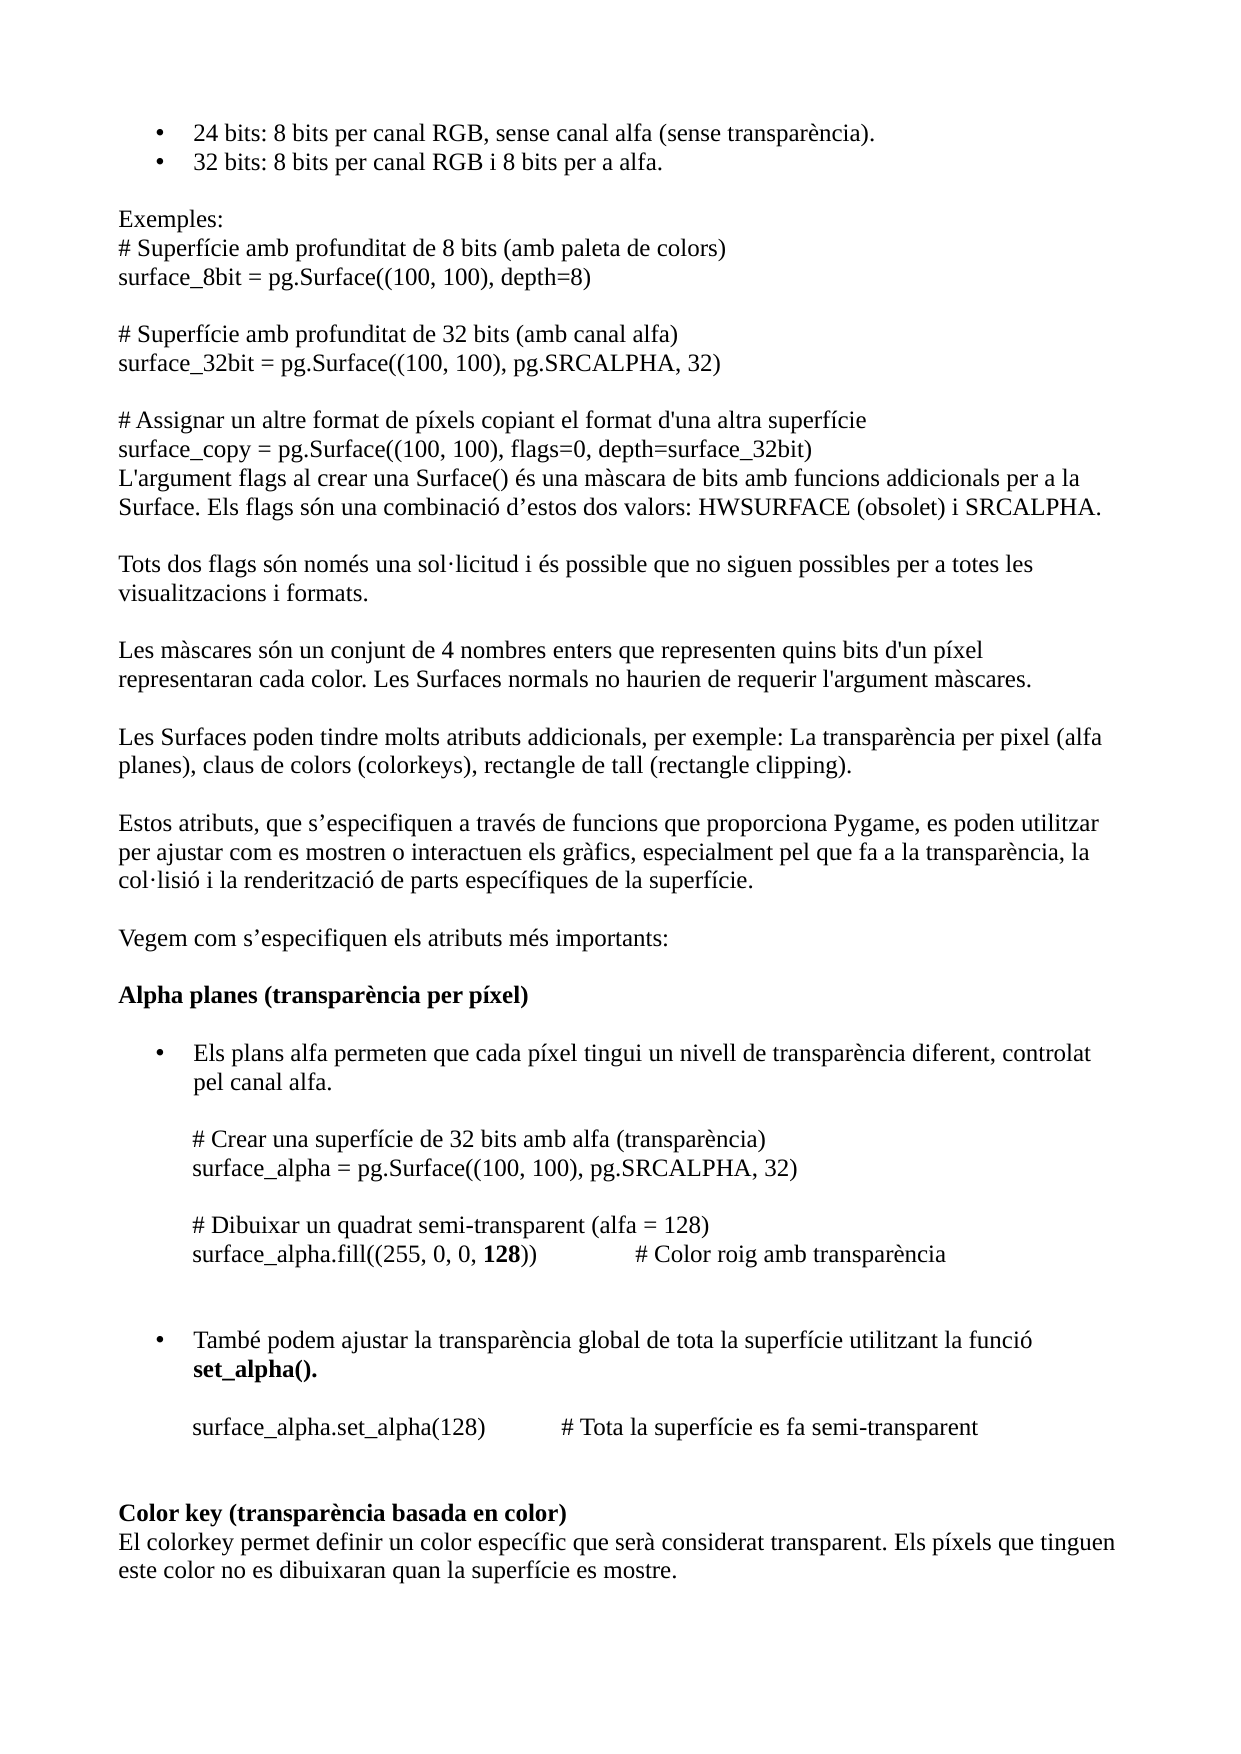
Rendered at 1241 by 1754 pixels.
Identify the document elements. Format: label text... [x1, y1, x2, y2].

text Estos atributs, que s’especifiquen a través de funcions que proporciona Pygame, es poden utilitzar per ajustar com es mostren o interactuen els gràfics, especialment pel que fa a la transparència, la col·lisió i la renderització de parts específiques de la superfície. [118, 808, 1122, 894]
text # Superfície amb profunditat de 8 bits (amb paleta de colors) surface_8bit = pg.Surface((100, 100), depth=8) # Superfície amb profunditat de 32 bits (amb canal alfa) surface_32bit = pg.Surface((100, 100), pg.SRCALPHA, 32) # Assignar un altre format de píxels copiant el format d'una altra superfície surface_copy = pg.Surface((100, 100), flags=0, depth=surface_32bit) [118, 233, 1122, 463]
text # Dibuixar un quadrat semi-transparent (alfa = 128) surface_alpha.fill((255, 0, 0, 128)) # Color roig amb transparència [118, 1211, 1122, 1268]
text Les màscares són un conjunt de 4 nombres enters que representen quins bits d'un píxel representaran cada color. Les Surfaces normals no haurien de requerir l'argument màscares. [118, 636, 1122, 693]
text Les Surfaces poden tindre molts atributs addicionals, per exemple: La transparència per pixel (alfa planes), claus de colors (colorkeys), rectangle de tall (rectangle clipping). [118, 722, 1122, 779]
list 32 bits: 8 bits per canal RGB i 8 bits per a alfa. [156, 147, 1122, 176]
list Els plans alfa permeten que cada píxel tingui un nivell de transparència diferent, controlat pel canal alfa. [156, 1038, 1122, 1096]
list 24 bits: 8 bits per canal RGB, sense canal alfa (sense transparència). [156, 118, 1122, 147]
text # Crear una superfície de 32 bits amb alfa (transparència) [118, 1124, 1122, 1153]
text Exemples: [118, 204, 1122, 233]
text surface_alpha.set_alpha(128) # Tota la superfície es fa semi-transparent [118, 1412, 1122, 1441]
list També podem ajustar la transparència global de tota la superfície utilitzant la funció set_alpha(). [156, 1326, 1122, 1383]
text Tots dos flags són només una sol·licitud i és possible que no siguen possibles per a totes les visualitzacions i formats. [118, 549, 1122, 607]
text Color key (transparència basada en color) [118, 1498, 1122, 1527]
text L'argument flags al crear una Surface() és una màscara de bits amb funcions addicionals per a la Surface. Els flags són una combinació d’estos dos valors: HWSURFACE (obsolet) i SRCALPHA. [118, 463, 1122, 521]
text El colorkey permet definir un color específic que serà considerat transparent. Els píxels que tinguen este color no es dibuixaran quan la superfície es mostre. [118, 1527, 1122, 1584]
text Alpha planes (transparència per píxel) [118, 981, 1122, 1009]
text surface_alpha = pg.Surface((100, 100), pg.SRCALPHA, 32) [118, 1153, 1122, 1182]
text Vegem com s’especifiquen els atributs més importants: [118, 923, 1122, 952]
